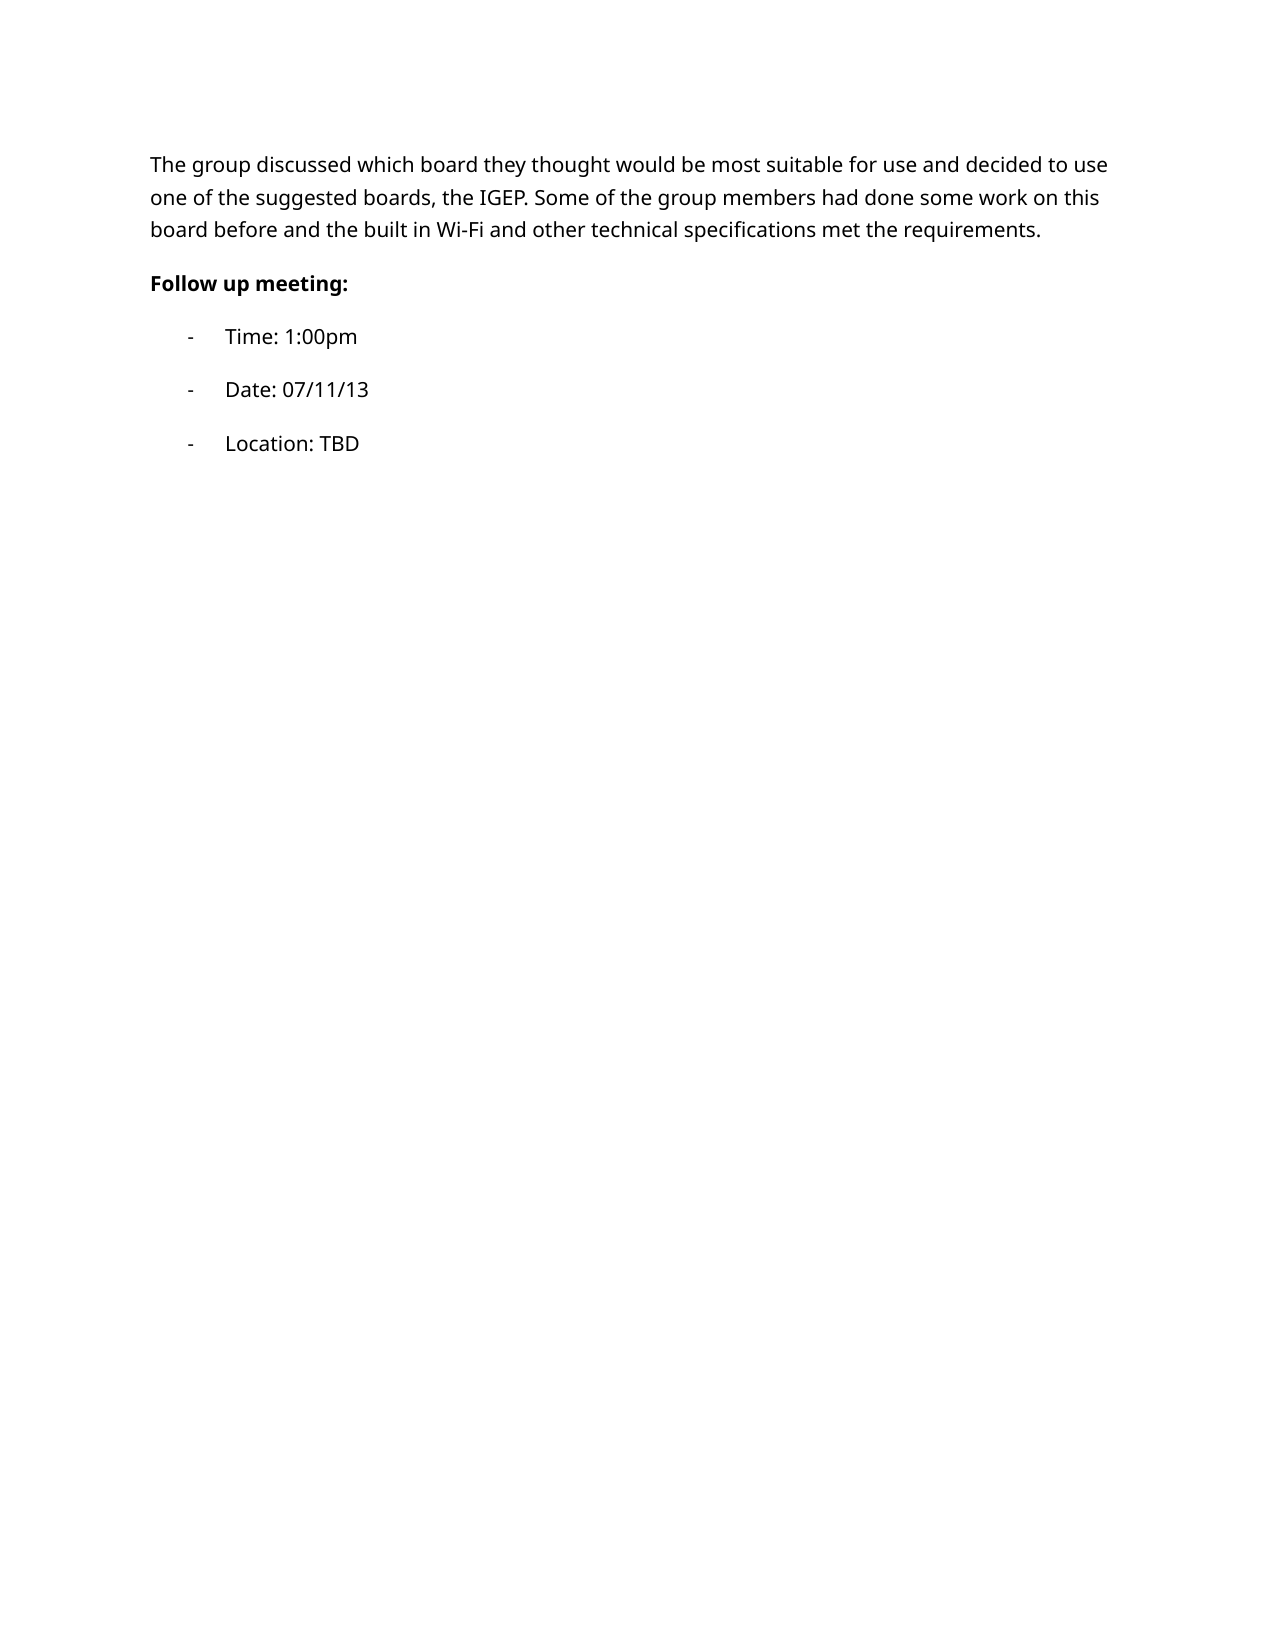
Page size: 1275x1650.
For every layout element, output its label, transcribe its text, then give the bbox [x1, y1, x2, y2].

list Time: 1:00pm [187, 322, 1125, 351]
text The group discussed which board they thought would be most suitable for use and decided to use one of the suggested boards, the IGEP. Some of the group members had done some work on this board before and the built in Wi-Fi and other technical specifications met the requirements. [150, 150, 1125, 244]
text Follow up meeting: [150, 269, 1125, 297]
list Date: 07/11/13 [187, 376, 1125, 404]
list Location: TBD [187, 429, 1125, 457]
